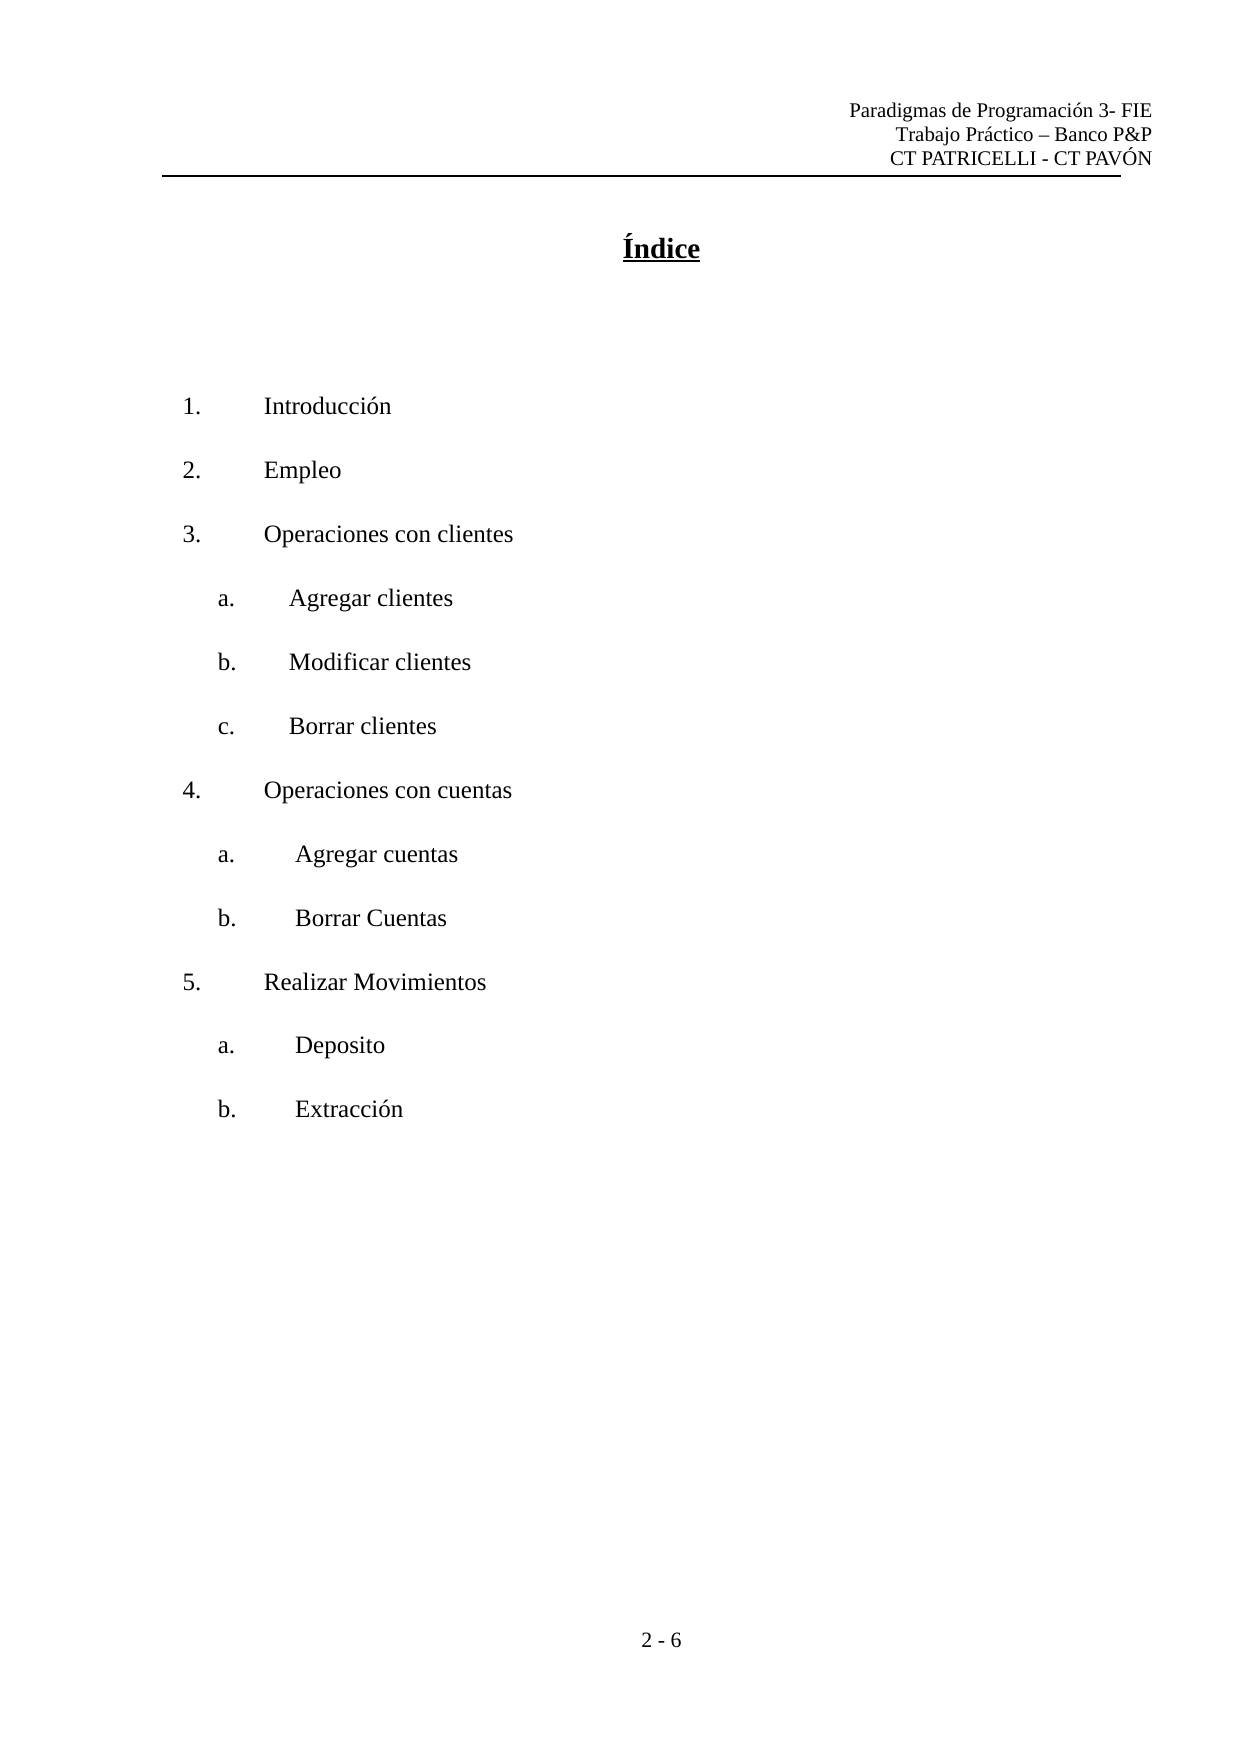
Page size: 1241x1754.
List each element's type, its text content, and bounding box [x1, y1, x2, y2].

table_cell Agregar clientes [253, 565, 759, 629]
table_cell [760, 629, 1015, 693]
table_cell Borrar clientes [253, 693, 759, 757]
table_cell [1015, 1077, 1091, 1141]
table_cell Deposito [253, 1013, 759, 1077]
table_cell b. [171, 885, 252, 949]
table_cell [1015, 629, 1091, 693]
table_cell 2. [171, 437, 252, 501]
table_header 1. [171, 373, 252, 437]
table_cell a. [171, 1013, 252, 1077]
table_header [760, 373, 1015, 437]
table_cell [1015, 501, 1091, 565]
table_cell 4. [171, 757, 252, 821]
table_cell [760, 949, 1015, 1013]
table_cell [1015, 949, 1091, 1013]
table_cell 5. [171, 949, 252, 1013]
table_cell [1015, 757, 1091, 821]
table_header [1015, 373, 1091, 437]
table_cell Operaciones con clientes [253, 501, 759, 565]
table_cell [1015, 821, 1091, 885]
table_cell [760, 1077, 1015, 1141]
table_cell Realizar Movimientos [253, 949, 759, 1013]
table_cell [1015, 437, 1091, 501]
table_cell 3. [171, 501, 252, 565]
table_cell Agregar cuentas [253, 821, 759, 885]
table_cell Borrar Cuentas [253, 885, 759, 949]
table_cell Empleo [253, 437, 759, 501]
table_cell [1015, 693, 1091, 757]
table_cell [760, 565, 1015, 629]
table_header Introducción [253, 373, 759, 437]
table_cell [760, 693, 1015, 757]
table_cell Extracción [253, 1077, 759, 1141]
table_cell [760, 1013, 1015, 1077]
table_cell [760, 501, 1015, 565]
table_cell b. [171, 629, 252, 693]
table_cell [760, 821, 1015, 885]
subtitle Índice [170, 231, 1152, 264]
table_cell [760, 885, 1015, 949]
table_cell [1015, 885, 1091, 949]
table_cell [1015, 1013, 1091, 1077]
table_cell c. [171, 693, 252, 757]
table_cell a. [171, 821, 252, 885]
table_cell a. [171, 565, 252, 629]
table_cell [1015, 565, 1091, 629]
table_cell Modificar clientes [253, 629, 759, 693]
table_cell [760, 437, 1015, 501]
table_cell Operaciones con cuentas [253, 757, 759, 821]
table_cell [760, 757, 1015, 821]
table_cell b. [171, 1077, 252, 1141]
